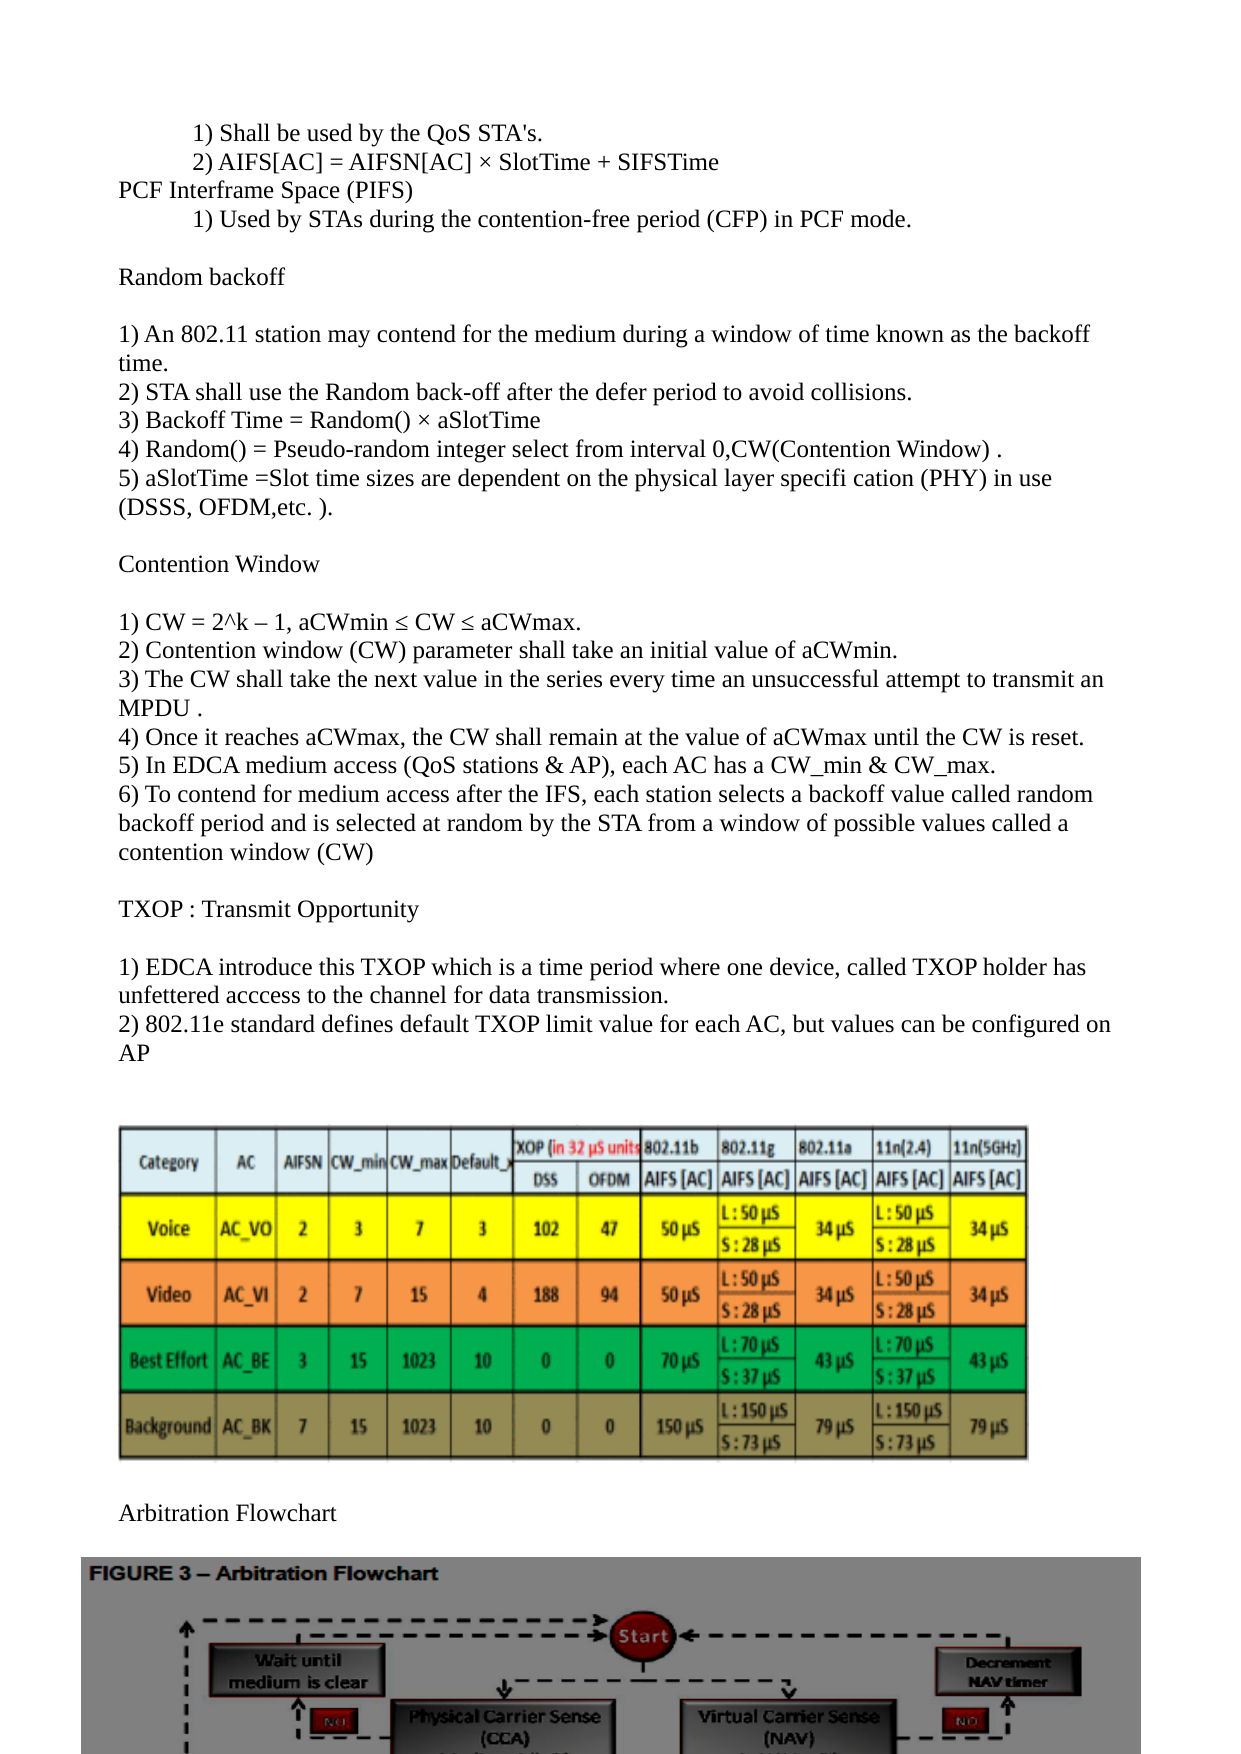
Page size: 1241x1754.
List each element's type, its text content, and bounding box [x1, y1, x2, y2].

text 1) Shall be used by the QoS STA's. [118, 118, 1122, 147]
text 3) The CW shall take the next value in the series every time an unsuccessful attempt to transmit an MPDU . [118, 664, 1122, 722]
text Arbitration Flowchart [118, 1498, 1122, 1527]
text TXOP : Transmit Opportunity [118, 894, 1122, 923]
text 5) aSlotTime =Slot time sizes are dependent on the physical layer specifi cation (PHY) in use (DSSS, OFDM,etc. ). [118, 463, 1122, 521]
text 4) Once it reaches aCWmax, the CW shall remain at the value of aCWmax until the CW is reset. [118, 722, 1122, 751]
text 6) To contend for medium access after the IFS, each station selects a backoff value called random backoff period and is selected at random by the STA from a window of possible values called a contention window (CW) [118, 779, 1122, 866]
picture [118, 1124, 1029, 1463]
text 1) Used by STAs during the contention-free period (CFP) in PCF mode. [118, 204, 1122, 233]
text 2) Contention window (CW) parameter shall take an initial value of aCWmin. [118, 636, 1122, 664]
text 3) Backoff Time = Random() × aSlotTime [118, 406, 1122, 434]
text 4) Random() = Pseudo-random integer select from interval 0,CW(Contention Window) . [118, 434, 1122, 463]
text Contention Window [118, 549, 1122, 578]
text 1) CW = 2^k – 1, aCWmin ≤ CW ≤ aCWmax. [118, 607, 1122, 636]
text 5) In EDCA medium access (QoS stations & AP), each AC has a CW_min & CW_max. [118, 751, 1122, 779]
text 2) AIFS[AC] = AIFSN[AC] × SlotTime + SIFSTime [118, 147, 1122, 176]
text 2) 802.11e standard defines default TXOP limit value for each AC, but values can be configured on AP [118, 1009, 1122, 1067]
text 2) STA shall use the Random back-off after the defer period to avoid collisions. [118, 377, 1122, 406]
text 1) An 802.11 station may contend for the medium during a window of time known as the backoff time. [118, 319, 1122, 377]
text PCF Interframe Space (PIFS) [118, 176, 1122, 204]
text 1) EDCA introduce this TXOP which is a time period where one device, called TXOP holder has unfettered acccess to the channel for data transmission. [118, 952, 1122, 1009]
text Random backoff [118, 262, 1122, 291]
